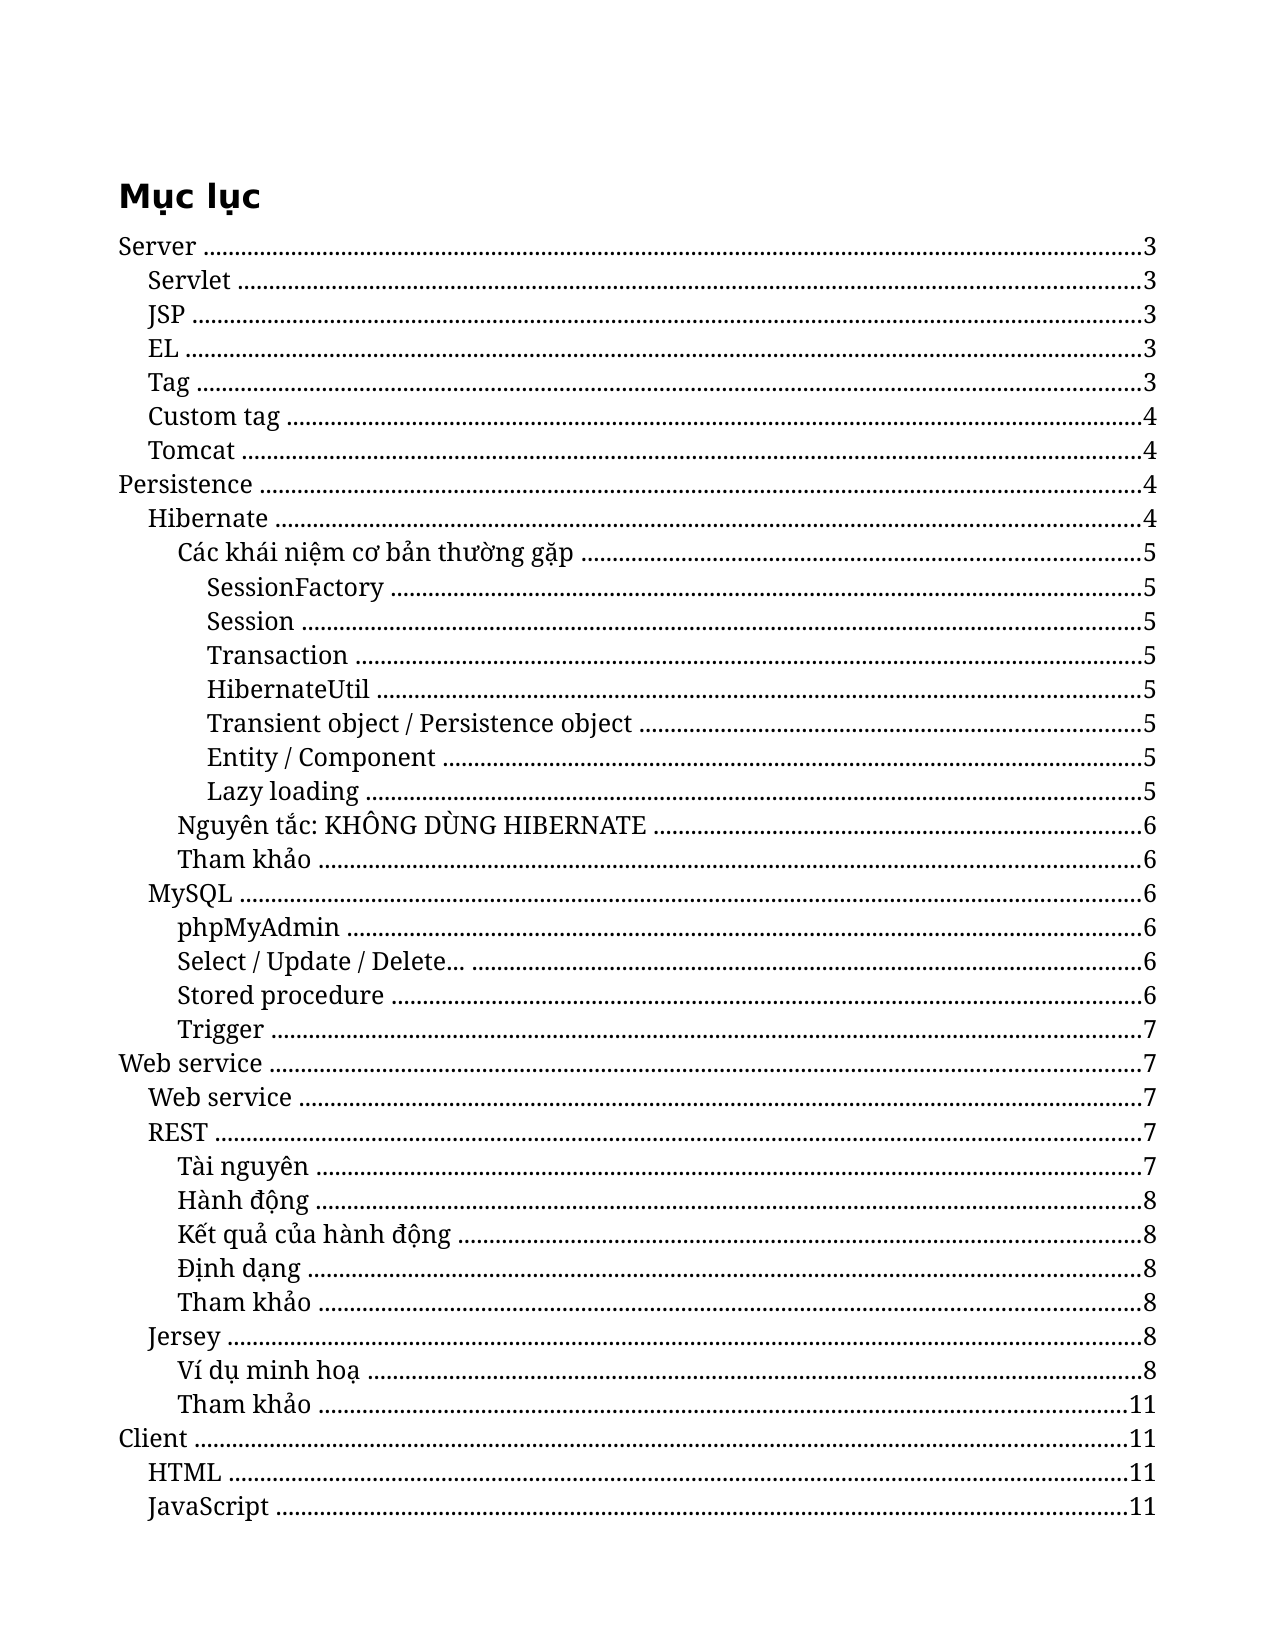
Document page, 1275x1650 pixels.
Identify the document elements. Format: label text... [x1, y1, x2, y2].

text Tham khảo 8 [177, 1284, 1157, 1318]
text Transaction 5 [207, 637, 1157, 671]
text EL 3 [148, 331, 1157, 365]
text Kết quả của hành động 8 [177, 1216, 1157, 1250]
subtitle Mục lục [118, 177, 1157, 216]
text Lazy loading 5 [207, 773, 1157, 808]
text Ví dụ minh hoạ 8 [177, 1353, 1157, 1387]
text Transient object / Persistence object 5 [207, 705, 1157, 739]
text Server 3 [118, 228, 1157, 263]
text Select / Update / Delete... 6 [177, 944, 1157, 978]
text Trigger 7 [177, 1012, 1157, 1046]
text Tomcat 4 [148, 433, 1157, 467]
text Persistence 4 [118, 467, 1157, 501]
text JavaScript 11 [148, 1489, 1157, 1523]
text SessionFactory 5 [207, 569, 1157, 603]
text Servlet 3 [148, 263, 1157, 297]
text HTML 11 [148, 1455, 1157, 1489]
text Nguyên tắc: KHÔNG DÙNG HIBERNATE 6 [177, 808, 1157, 842]
text Web service 7 [148, 1080, 1157, 1114]
text Định dạng 8 [177, 1250, 1157, 1284]
text Tham khảo 11 [177, 1387, 1157, 1421]
text Các khái niệm cơ bản thường gặp 5 [177, 535, 1157, 569]
text REST 7 [148, 1114, 1157, 1148]
text Client 11 [118, 1421, 1157, 1455]
text Tài nguyên 7 [177, 1148, 1157, 1182]
text Jersey 8 [148, 1318, 1157, 1353]
text Web service 7 [118, 1046, 1157, 1080]
text MySQL 6 [148, 876, 1157, 910]
text Tag 3 [148, 365, 1157, 399]
text JSP 3 [148, 297, 1157, 331]
text Session 5 [207, 603, 1157, 637]
text HibernateUtil 5 [207, 671, 1157, 705]
text Custom tag 4 [148, 399, 1157, 433]
text Entity / Component 5 [207, 739, 1157, 773]
text Stored procedure 6 [177, 978, 1157, 1012]
text Hành động 8 [177, 1182, 1157, 1216]
text phpMyAdmin 6 [177, 910, 1157, 944]
text Tham khảo 6 [177, 842, 1157, 876]
text Hibernate 4 [148, 501, 1157, 535]
